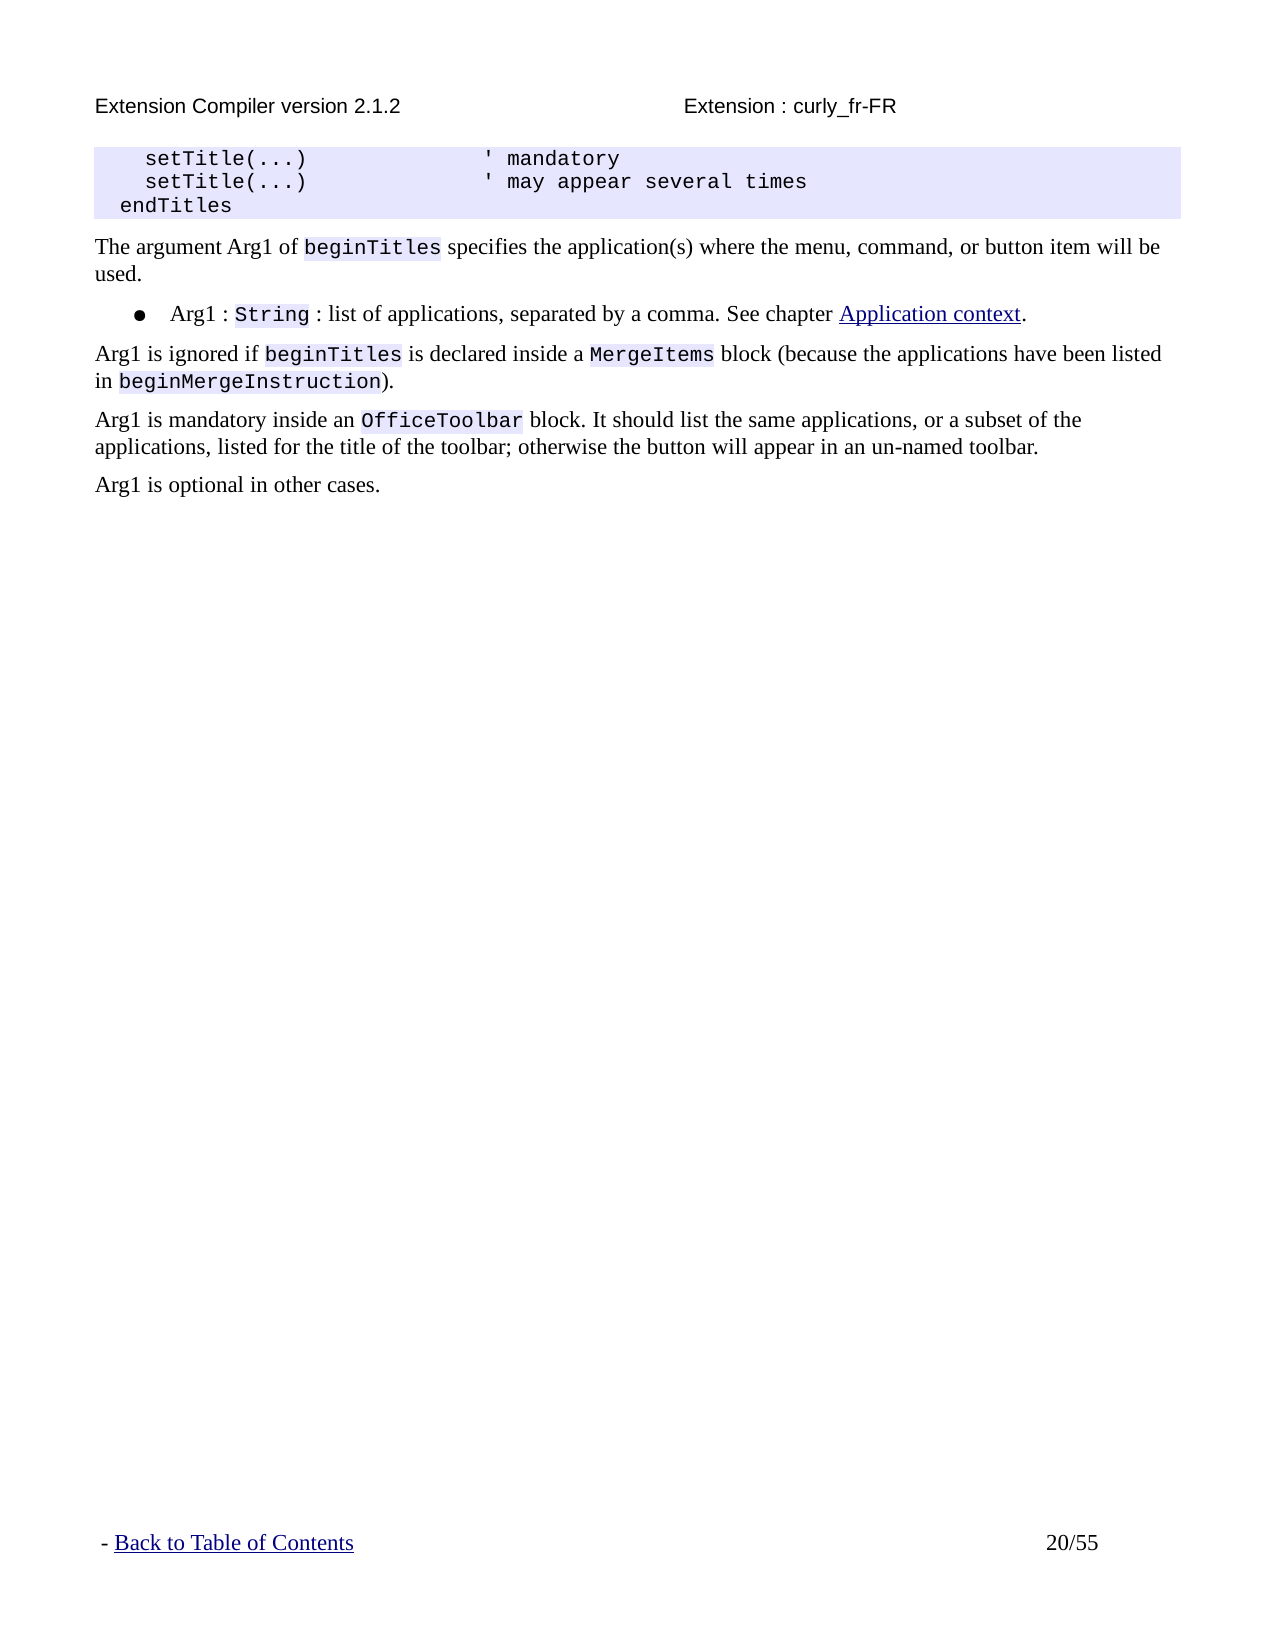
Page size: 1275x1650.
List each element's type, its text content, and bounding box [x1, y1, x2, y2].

list Arg1 : String : list of applications, separated by a comma. See chapter Application context. [132, 301, 1181, 328]
text Arg1 is ignored if beginTitles is declared inside a MergeItems block (because the applications have been listed in beginMergeInstruction). [94, 341, 1181, 394]
text setTitle(...) ' mandatory [94, 147, 1181, 171]
text endTitles [94, 195, 1181, 219]
text Arg1 is optional in other cases. [94, 472, 1181, 497]
text setTitle(...) ' may appear several times [94, 171, 1181, 195]
text The argument Arg1 of beginTitles specifies the application(s) where the menu, command, or button item will be used. [94, 234, 1181, 286]
text Arg1 is mandatory inside an OfficeToolbar block. It should list the same applications, or a subset of the applications, listed for the title of the toolbar; otherwise the button will appear in an un-named toolbar. [94, 407, 1181, 459]
